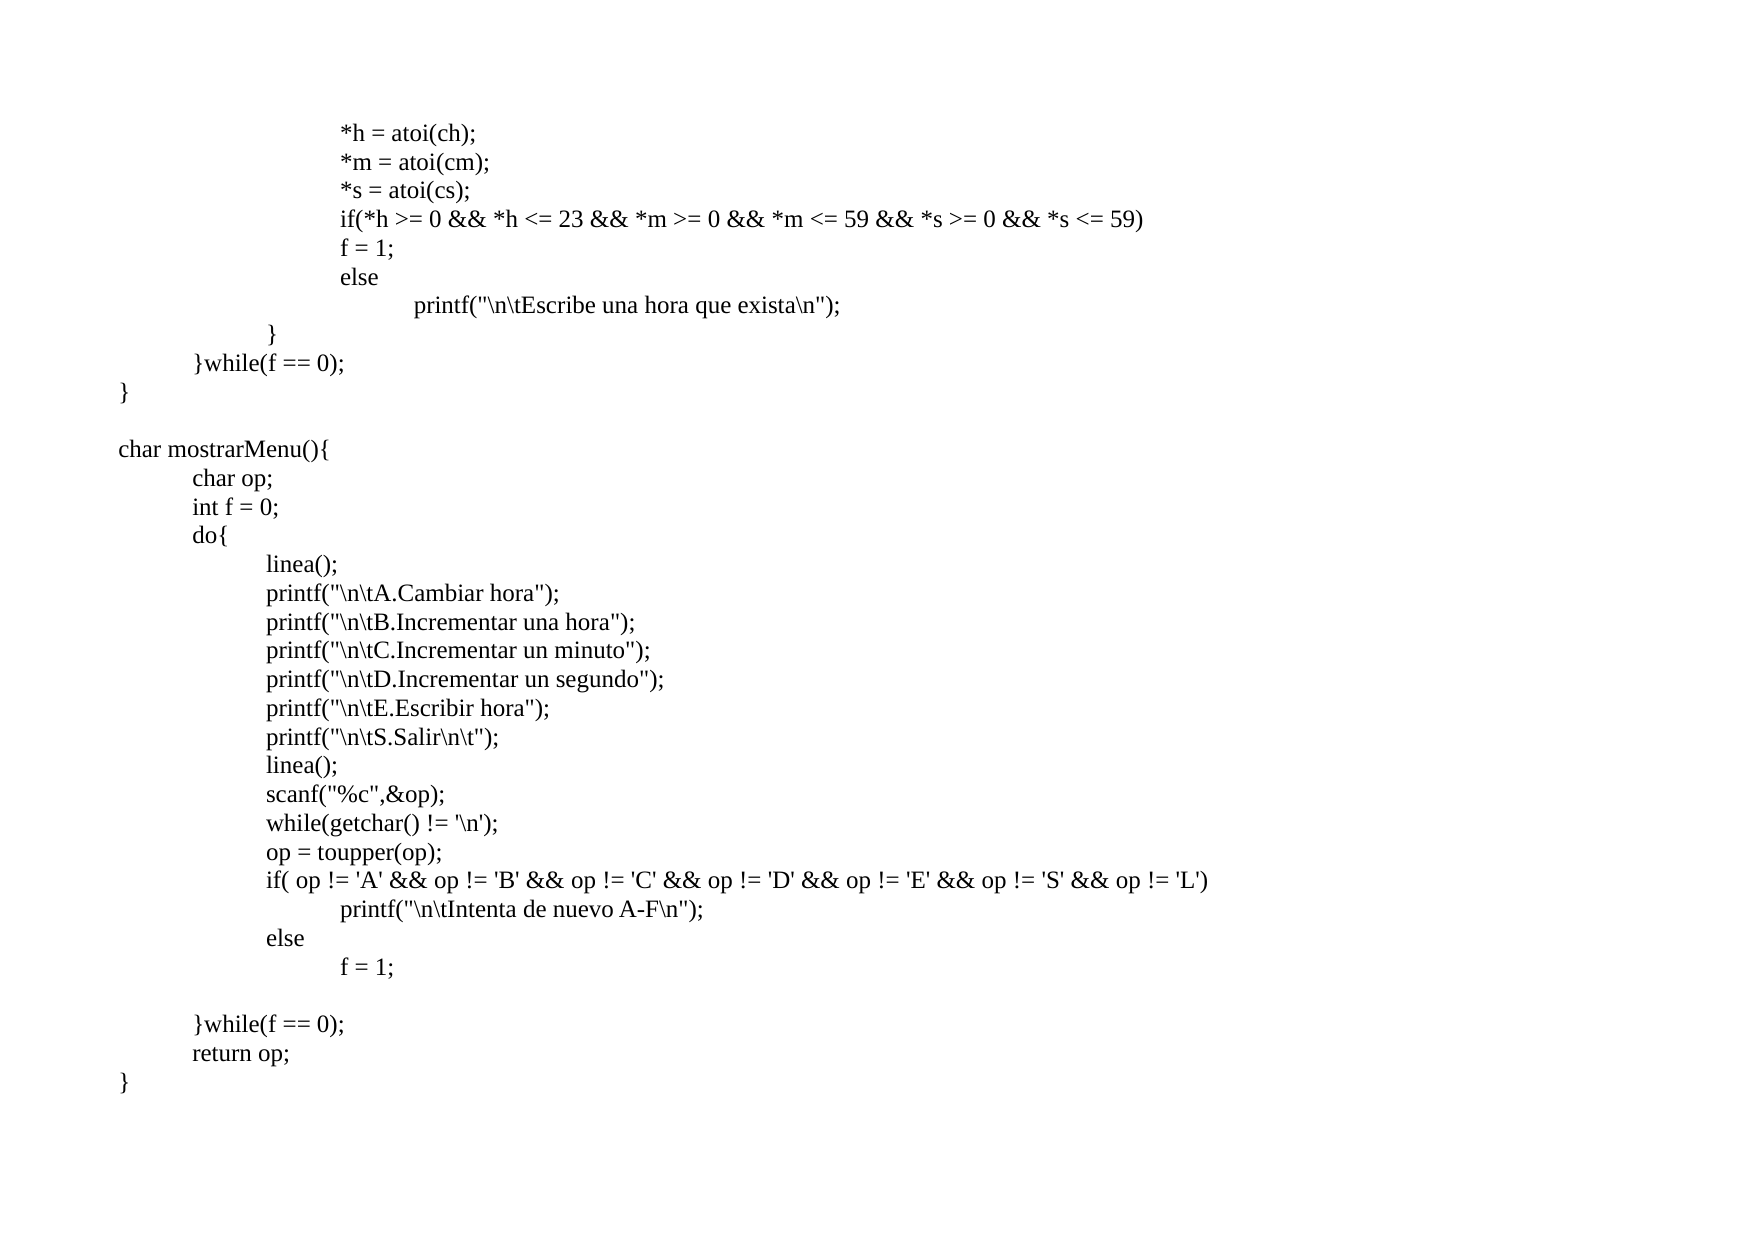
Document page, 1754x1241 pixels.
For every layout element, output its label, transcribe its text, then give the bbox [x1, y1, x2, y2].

text char op; [118, 463, 1636, 492]
text printf("\n\tE.Escribir hora"); [118, 693, 1636, 722]
text } [118, 319, 1636, 348]
text if(*h >= 0 && *h <= 23 && *m >= 0 && *m <= 59 && *s >= 0 && *s <= 59) [118, 204, 1636, 233]
text while(getchar() != '\n'); [118, 808, 1636, 837]
text return op; [118, 1038, 1636, 1067]
text }while(f == 0); [118, 1009, 1636, 1038]
text } [118, 1067, 1636, 1096]
text *h = atoi(ch); [118, 118, 1636, 147]
text linea(); [118, 549, 1636, 578]
text linea(); [118, 751, 1636, 779]
text else [118, 262, 1636, 291]
text printf("\n\tIntenta de nuevo A-F\n"); [118, 894, 1636, 923]
text op = toupper(op); [118, 837, 1636, 866]
text scanf("%c",&op); [118, 779, 1636, 808]
text char mostrarMenu(){ [118, 434, 1636, 463]
text *s = atoi(cs); [118, 176, 1636, 204]
text printf("\n\tD.Incrementar un segundo"); [118, 664, 1636, 693]
text do{ [118, 521, 1636, 549]
text f = 1; [118, 952, 1636, 981]
text int f = 0; [118, 492, 1636, 521]
text if( op != 'A' && op != 'B' && op != 'C' && op != 'D' && op != 'E' && op != 'S' && op != 'L') [118, 866, 1636, 894]
text printf("\n\tB.Incrementar una hora"); [118, 607, 1636, 636]
text printf("\n\tS.Salir\n\t"); [118, 722, 1636, 751]
text *m = atoi(cm); [118, 147, 1636, 176]
text printf("\n\tEscribe una hora que exista\n"); [118, 291, 1636, 319]
text f = 1; [118, 233, 1636, 262]
text printf("\n\tC.Incrementar un minuto"); [118, 636, 1636, 664]
text else [118, 923, 1636, 952]
text } [118, 377, 1636, 406]
text }while(f == 0); [118, 348, 1636, 377]
text printf("\n\tA.Cambiar hora"); [118, 578, 1636, 607]
